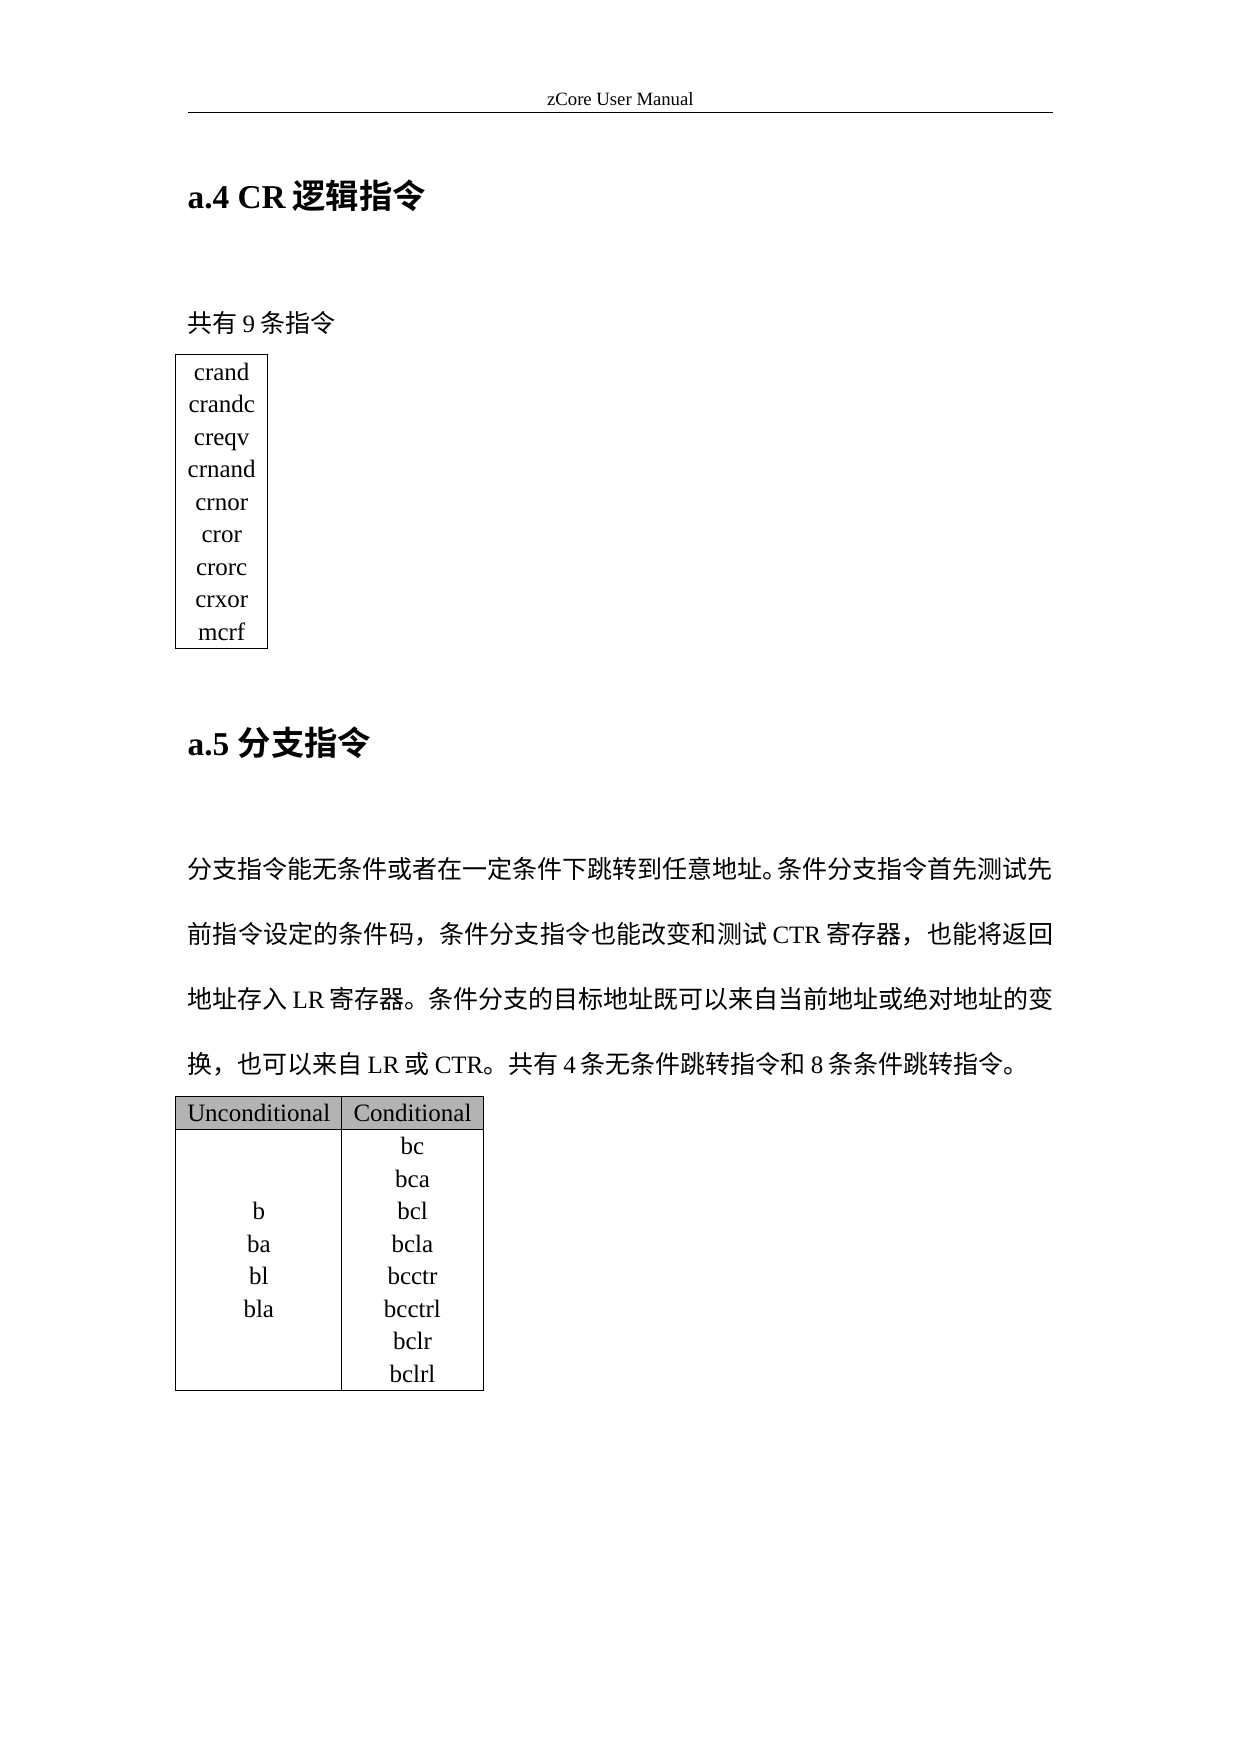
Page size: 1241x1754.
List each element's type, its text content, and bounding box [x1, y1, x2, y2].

table_header crand crandc creqv crnand crnor cror crorc crxor mcrf [176, 355, 267, 648]
subtitle a.5 分支指令 [187, 708, 1053, 773]
table_cell bc bca bcl bcla bcctr bcctrl bclr bclrl [342, 1130, 483, 1390]
text 共有9条指令 [187, 289, 1053, 354]
table_cell b ba bl bla [176, 1130, 341, 1390]
table_header Conditional [342, 1097, 483, 1129]
text 分支指令能无条件或者在一定条件下跳转到任意地址。条件分支指令首先测试先前指令设定的条件码，条件分支指令也能改变和测试CTR寄存器，也能将返回地址存入LR寄存器。条件分支的目标地址既可以来自当前地址或绝对地址的变换，也可以来自LR或CTR。共有4条无条件跳转指令和8条条件跳转指令。 [187, 836, 1053, 1096]
subtitle a.4 CR逻辑指令 [187, 162, 1053, 227]
table_header Unconditional [176, 1097, 341, 1129]
